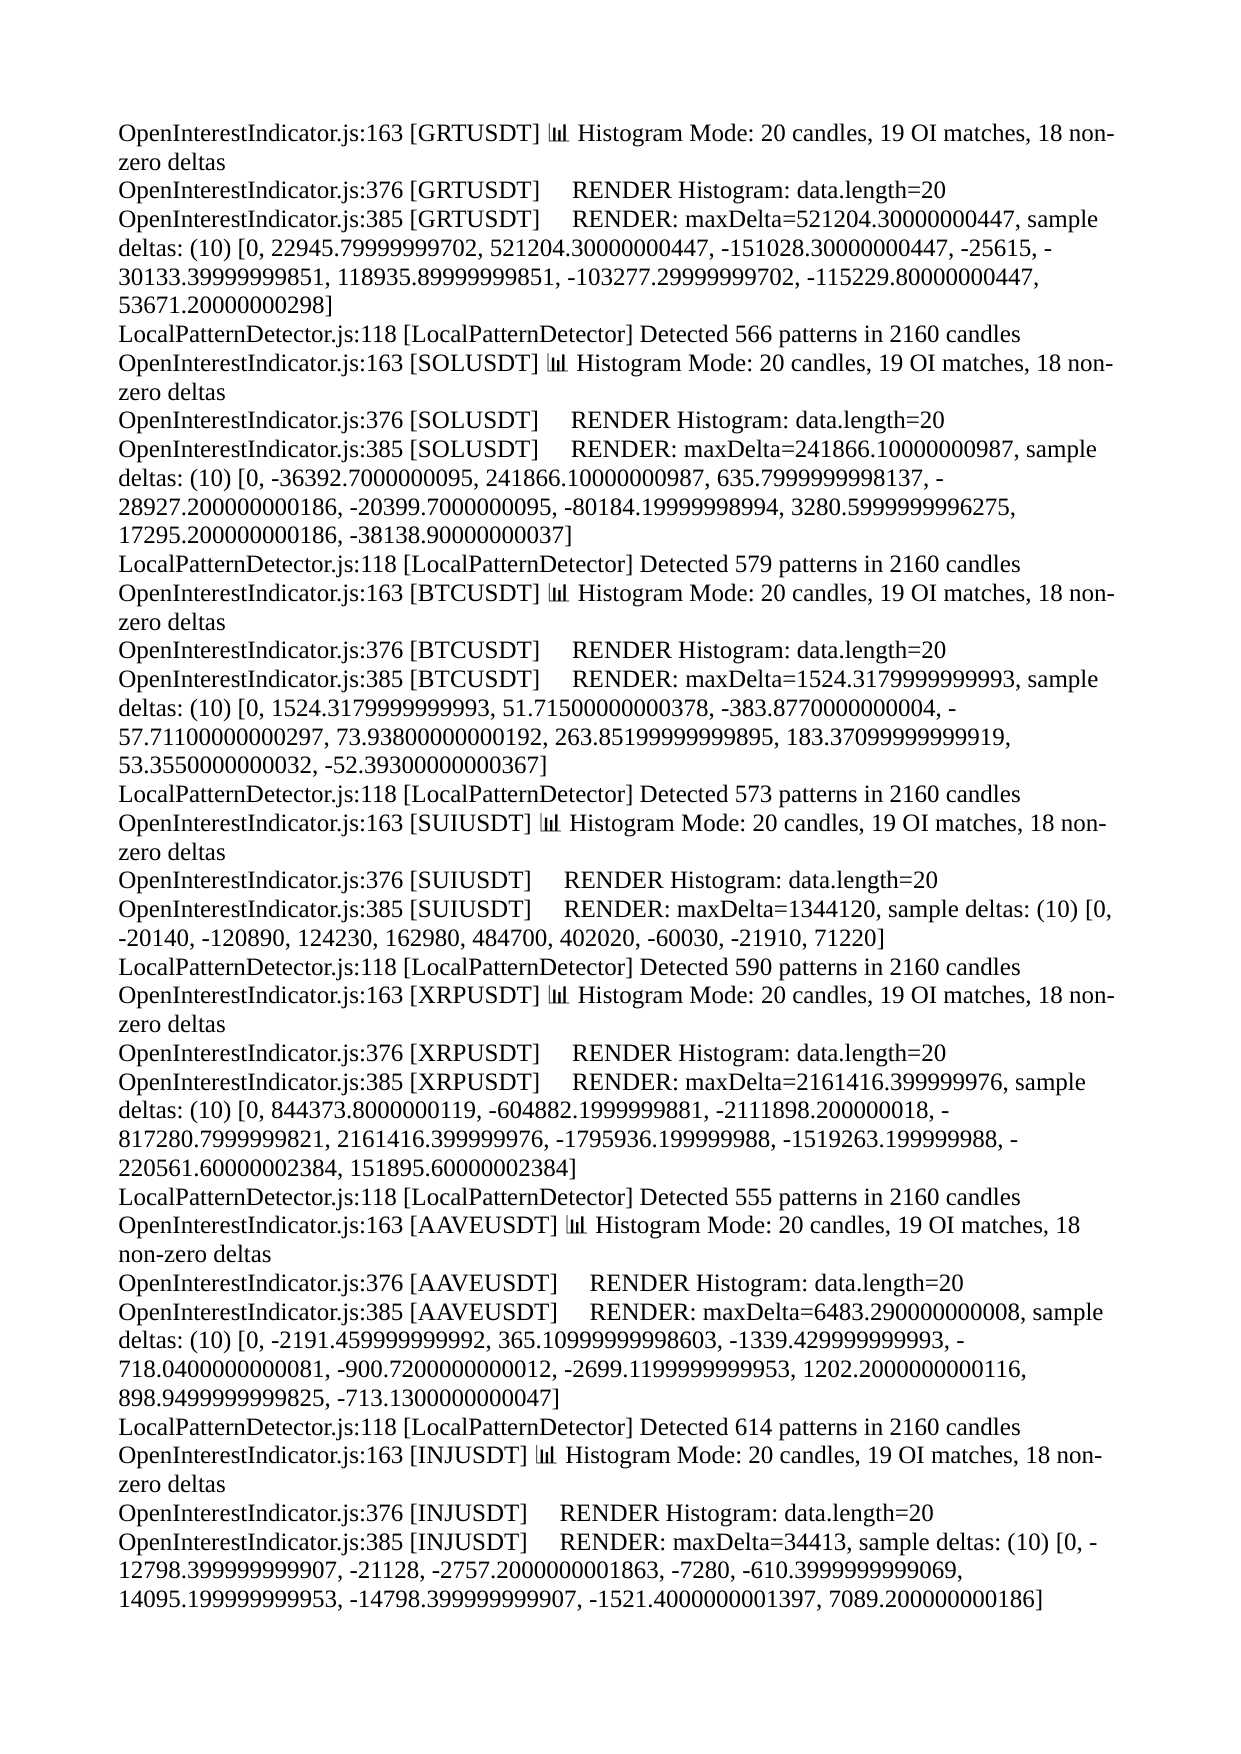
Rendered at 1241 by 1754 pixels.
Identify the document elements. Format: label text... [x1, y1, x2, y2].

text OpenInterestIndicator.js:385 [INJUSDT] 🎨 RENDER: maxDelta=34413, sample deltas: (10) [0, -12798.399999999907, -21128, -2757.2000000001863, -7280, -610.3999999999069, 14095.199999999953, -14798.399999999907, -1521.4000000001397, 7089.200000000186] [118, 1527, 1122, 1613]
text OpenInterestIndicator.js:376 [SUIUSDT] 🎨 RENDER Histogram: data.length=20 [118, 866, 1122, 894]
text OpenInterestIndicator.js:385 [GRTUSDT] 🎨 RENDER: maxDelta=521204.30000000447, sample deltas: (10) [0, 22945.79999999702, 521204.30000000447, -151028.30000000447, -25615, -30133.39999999851, 118935.89999999851, -103277.29999999702, -115229.80000000447, 53671.20000000298] [118, 204, 1122, 319]
text OpenInterestIndicator.js:163 [SUIUSDT] 📊 Histogram Mode: 20 candles, 19 OI matches, 18 non-zero deltas [118, 808, 1122, 866]
text LocalPatternDetector.js:118 [LocalPatternDetector] Detected 590 patterns in 2160 candles [118, 952, 1122, 981]
text OpenInterestIndicator.js:163 [SOLUSDT] 📊 Histogram Mode: 20 candles, 19 OI matches, 18 non-zero deltas [118, 348, 1122, 406]
text OpenInterestIndicator.js:163 [GRTUSDT] 📊 Histogram Mode: 20 candles, 19 OI matches, 18 non-zero deltas [118, 118, 1122, 176]
text LocalPatternDetector.js:118 [LocalPatternDetector] Detected 566 patterns in 2160 candles [118, 319, 1122, 348]
text OpenInterestIndicator.js:385 [AAVEUSDT] 🎨 RENDER: maxDelta=6483.290000000008, sample deltas: (10) [0, -2191.459999999992, 365.10999999998603, -1339.429999999993, -718.0400000000081, -900.7200000000012, -2699.1199999999953, 1202.2000000000116, 898.9499999999825, -713.1300000000047] [118, 1297, 1122, 1412]
text OpenInterestIndicator.js:385 [BTCUSDT] 🎨 RENDER: maxDelta=1524.3179999999993, sample deltas: (10) [0, 1524.3179999999993, 51.71500000000378, -383.8770000000004, -57.71100000000297, 73.93800000000192, 263.85199999999895, 183.37099999999919, 53.3550000000032, -52.39300000000367] [118, 664, 1122, 779]
text OpenInterestIndicator.js:376 [INJUSDT] 🎨 RENDER Histogram: data.length=20 [118, 1498, 1122, 1527]
text OpenInterestIndicator.js:163 [XRPUSDT] 📊 Histogram Mode: 20 candles, 19 OI matches, 18 non-zero deltas [118, 981, 1122, 1038]
text LocalPatternDetector.js:118 [LocalPatternDetector] Detected 573 patterns in 2160 candles [118, 779, 1122, 808]
text OpenInterestIndicator.js:376 [SOLUSDT] 🎨 RENDER Histogram: data.length=20 [118, 406, 1122, 434]
text OpenInterestIndicator.js:376 [GRTUSDT] 🎨 RENDER Histogram: data.length=20 [118, 176, 1122, 204]
text LocalPatternDetector.js:118 [LocalPatternDetector] Detected 614 patterns in 2160 candles [118, 1412, 1122, 1441]
text OpenInterestIndicator.js:385 [SOLUSDT] 🎨 RENDER: maxDelta=241866.10000000987, sample deltas: (10) [0, -36392.7000000095, 241866.10000000987, 635.7999999998137, -28927.200000000186, -20399.7000000095, -80184.19999998994, 3280.5999999996275, 17295.200000000186, -38138.90000000037] [118, 434, 1122, 549]
text OpenInterestIndicator.js:385 [XRPUSDT] 🎨 RENDER: maxDelta=2161416.399999976, sample deltas: (10) [0, 844373.8000000119, -604882.1999999881, -2111898.200000018, -817280.7999999821, 2161416.399999976, -1795936.199999988, -1519263.199999988, -220561.60000002384, 151895.60000002384] [118, 1067, 1122, 1182]
text LocalPatternDetector.js:118 [LocalPatternDetector] Detected 579 patterns in 2160 candles [118, 549, 1122, 578]
text OpenInterestIndicator.js:163 [AAVEUSDT] 📊 Histogram Mode: 20 candles, 19 OI matches, 18 non-zero deltas [118, 1211, 1122, 1268]
text OpenInterestIndicator.js:385 [SUIUSDT] 🎨 RENDER: maxDelta=1344120, sample deltas: (10) [0, -20140, -120890, 124230, 162980, 484700, 402020, -60030, -21910, 71220] [118, 894, 1122, 952]
text OpenInterestIndicator.js:163 [INJUSDT] 📊 Histogram Mode: 20 candles, 19 OI matches, 18 non-zero deltas [118, 1441, 1122, 1498]
text OpenInterestIndicator.js:163 [BTCUSDT] 📊 Histogram Mode: 20 candles, 19 OI matches, 18 non-zero deltas [118, 578, 1122, 636]
text OpenInterestIndicator.js:376 [XRPUSDT] 🎨 RENDER Histogram: data.length=20 [118, 1038, 1122, 1067]
text LocalPatternDetector.js:118 [LocalPatternDetector] Detected 555 patterns in 2160 candles [118, 1182, 1122, 1211]
text OpenInterestIndicator.js:376 [AAVEUSDT] 🎨 RENDER Histogram: data.length=20 [118, 1268, 1122, 1297]
text OpenInterestIndicator.js:376 [BTCUSDT] 🎨 RENDER Histogram: data.length=20 [118, 636, 1122, 664]
